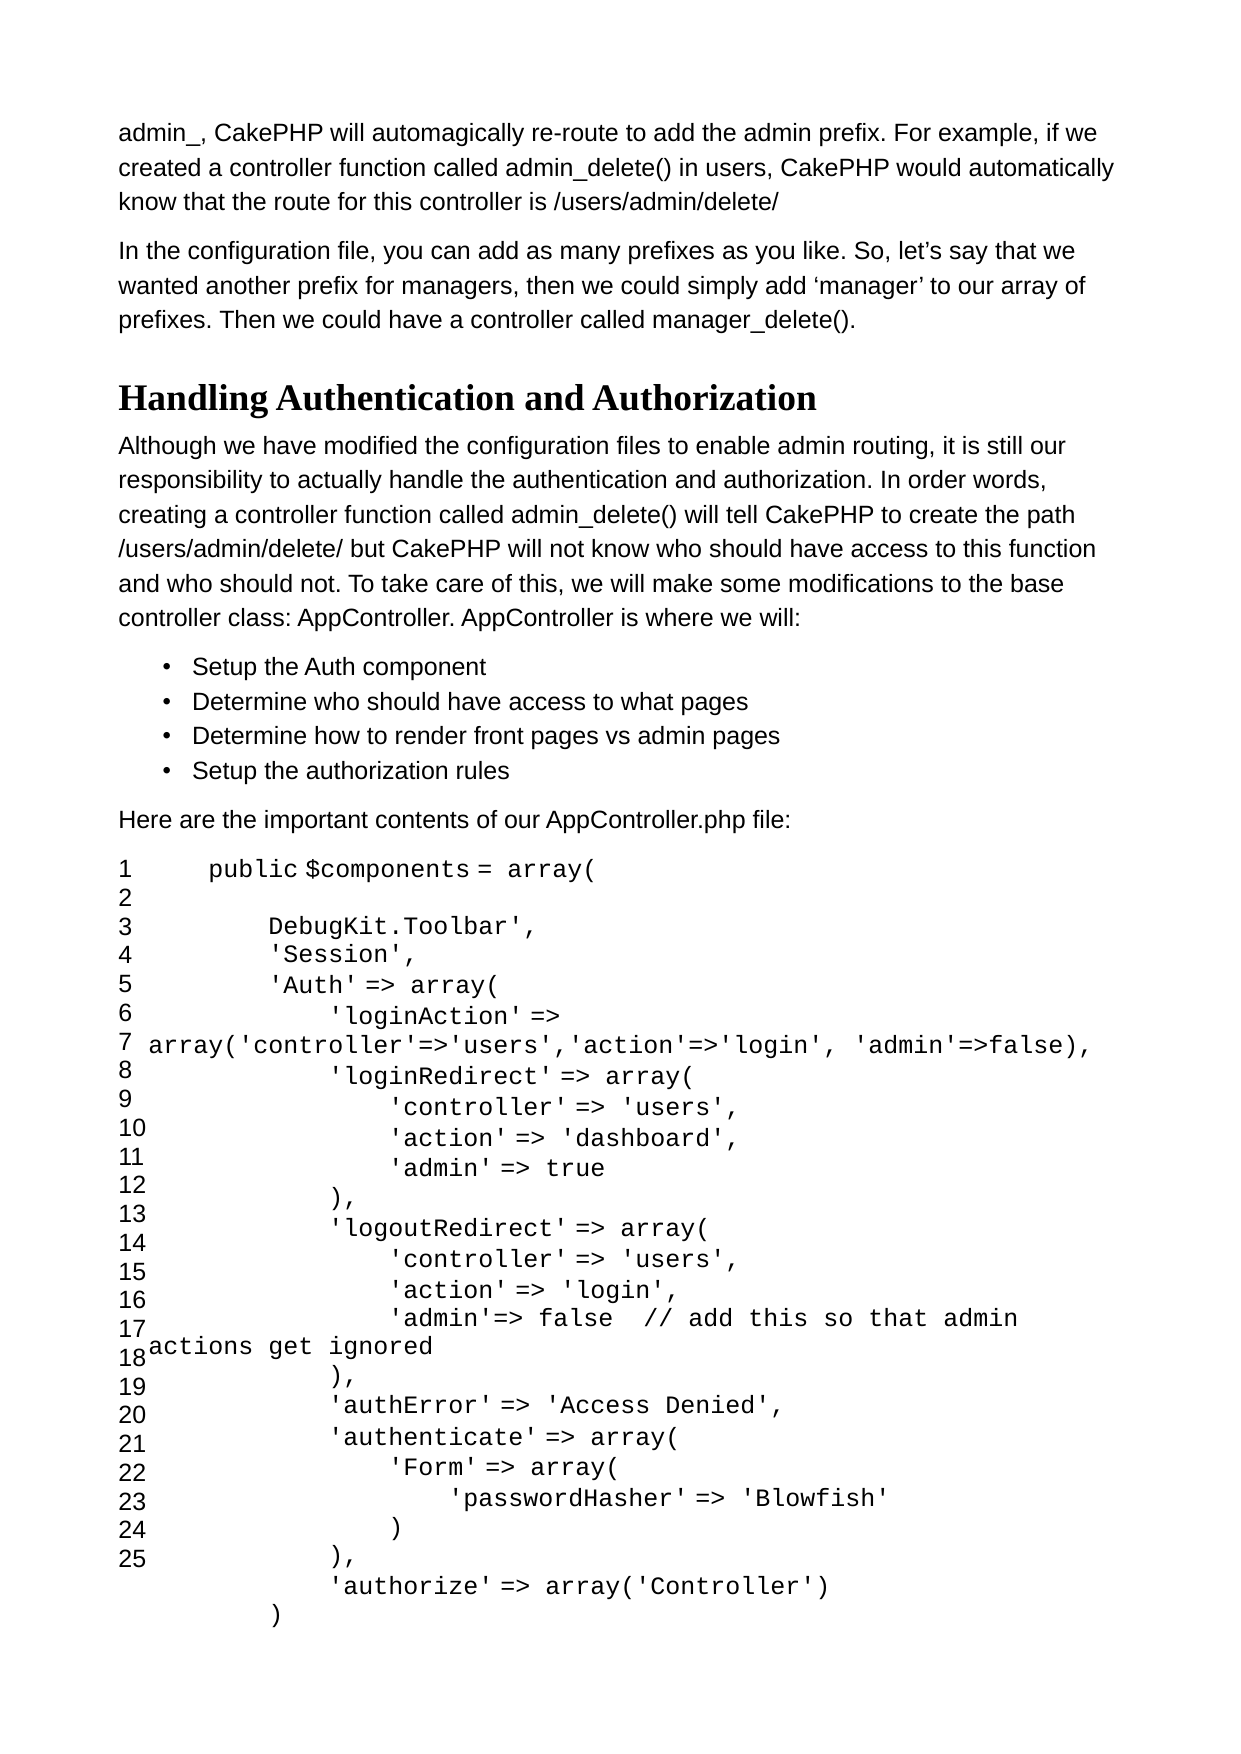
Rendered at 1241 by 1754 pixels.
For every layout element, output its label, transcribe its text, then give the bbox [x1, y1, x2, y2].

list Determine who should have access to what pages [162, 687, 1122, 716]
list Setup the authorization rules [162, 756, 1122, 785]
table_header 1 2 3 4 5 6 7 8 9 10 11 12 13 14 15 16 17 18 19 20 21 22 23 24 25 [118, 854, 148, 1630]
text admin_, CakePHP will automagically re-route to add the admin prefix. For example, if we created a controller function called admin_delete() in users, CakePHP would automatically know that the route for this controller is /users/admin/delete/ [118, 118, 1122, 216]
list Determine how to render front pages vs admin pages [162, 721, 1122, 750]
text Although we have modified the configuration files to enable admin routing, it is still our responsibility to actually handle the authentication and authorization. In order words, creating a controller function called admin_delete() will tell CakePHP to create the path /users/admin/delete/ but CakePHP will not know who should have access to this function and who should not. To take care of this, we will make some modifications to the base controller class: AppController. AppController is where we will: [118, 431, 1122, 632]
table_header public $components = array( DebugKit.Toolbar', 'Session', 'Auth' => array( 'loginAction' => array('controller'=>'users','action'=>'login', 'admin'=>false), 'loginRedirect' => array( 'controller' => 'users', 'action' => 'dashboard', 'admin' => true ), 'logoutRedirect' => array( 'controller' => 'users', 'action' => 'login', 'admin'=> false // add this so that admin actions get ignored ), 'authError' => 'Access Denied', 'authenticate' => array( 'Form' => array( 'passwordHasher' => 'Blowfish' ) ), 'authorize' => array('Controller') ) [148, 854, 1122, 1630]
text In the configuration file, you can add as many prefixes as you like. So, let’s say that we wanted another prefix for managers, then we could simply add ‘manager’ to our array of prefixes. Then we could have a controller called manager_delete(). [118, 236, 1122, 334]
text Here are the important contents of our AppController.php file: [118, 805, 1122, 834]
list Setup the Auth component [162, 652, 1122, 681]
subtitle Handling Authentication and Authorization [118, 375, 1122, 418]
